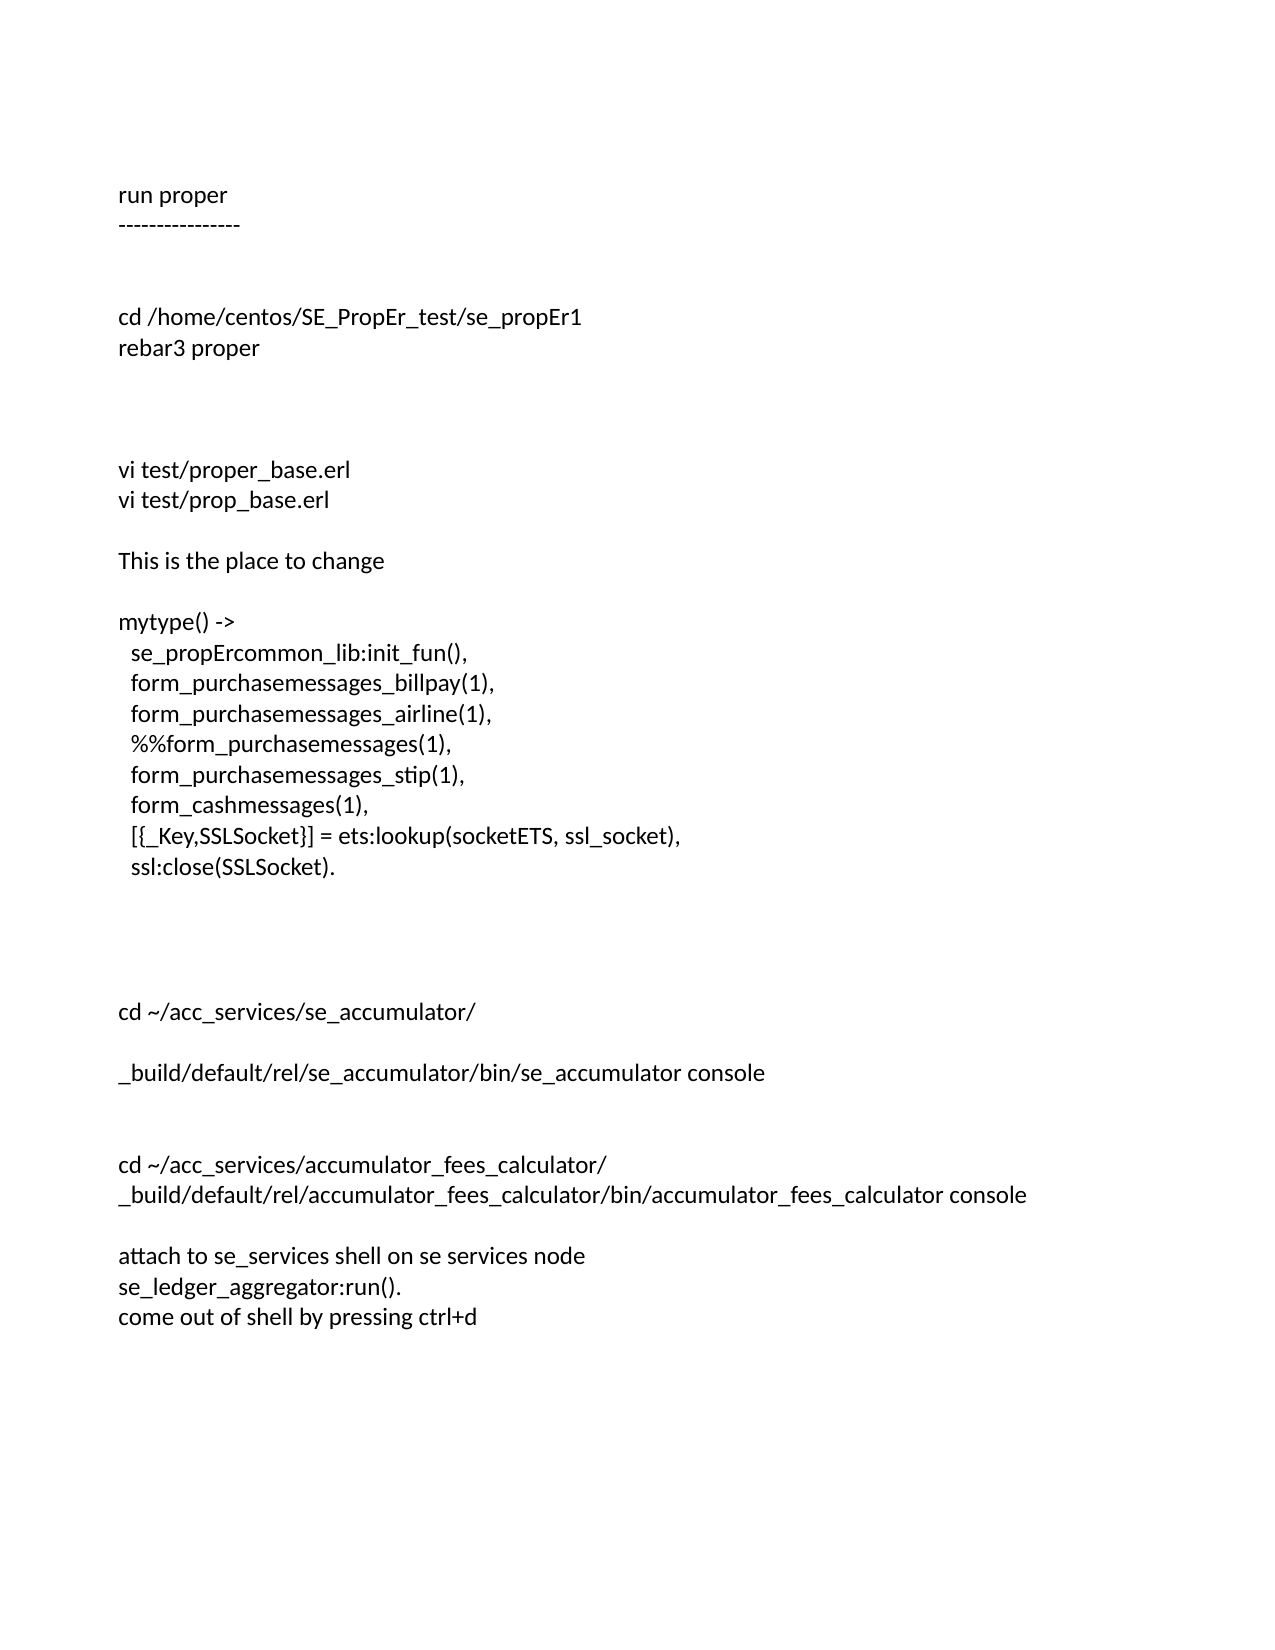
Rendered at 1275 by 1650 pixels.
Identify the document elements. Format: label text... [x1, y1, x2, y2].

text _build/default/rel/se_accumulator/bin/se_accumulator console [118, 1057, 1157, 1088]
text This is the place to change [118, 545, 1157, 576]
text form_purchasemessages_billpay(1), [118, 667, 1157, 698]
text se_ledger_aggregator:run(). [118, 1271, 1157, 1301]
text form_cashmessages(1), [118, 789, 1157, 820]
text [{_Key,SSLSocket}] = ets:lookup(socketETS, ssl_socket), [118, 820, 1157, 851]
text rebar3 proper [118, 332, 1157, 362]
text cd ~/acc_services/accumulator_fees_calculator/ [118, 1149, 1157, 1179]
text come out of shell by pressing ctrl+d [118, 1301, 1157, 1332]
text ssl:close(SSLSocket). [118, 851, 1157, 881]
text attach to se_services shell on se services node [118, 1240, 1157, 1271]
text form_purchasemessages_stip(1), [118, 759, 1157, 789]
text form_purchasemessages_airline(1), [118, 698, 1157, 728]
text vi test/prop_base.erl [118, 484, 1157, 515]
text vi test/proper_base.erl [118, 454, 1157, 484]
text ---------------- [118, 210, 1157, 240]
text _build/default/rel/accumulator_fees_calculator/bin/accumulator_fees_calculator console [118, 1179, 1157, 1210]
text run proper [118, 179, 1157, 210]
text cd /home/centos/SE_PropEr_test/se_propEr1 [118, 301, 1157, 332]
text cd ~/acc_services/se_accumulator/ [118, 996, 1157, 1027]
text mytype() -> [118, 606, 1157, 637]
text se_propErcommon_lib:init_fun(), [118, 637, 1157, 667]
text %%form_purchasemessages(1), [118, 728, 1157, 759]
